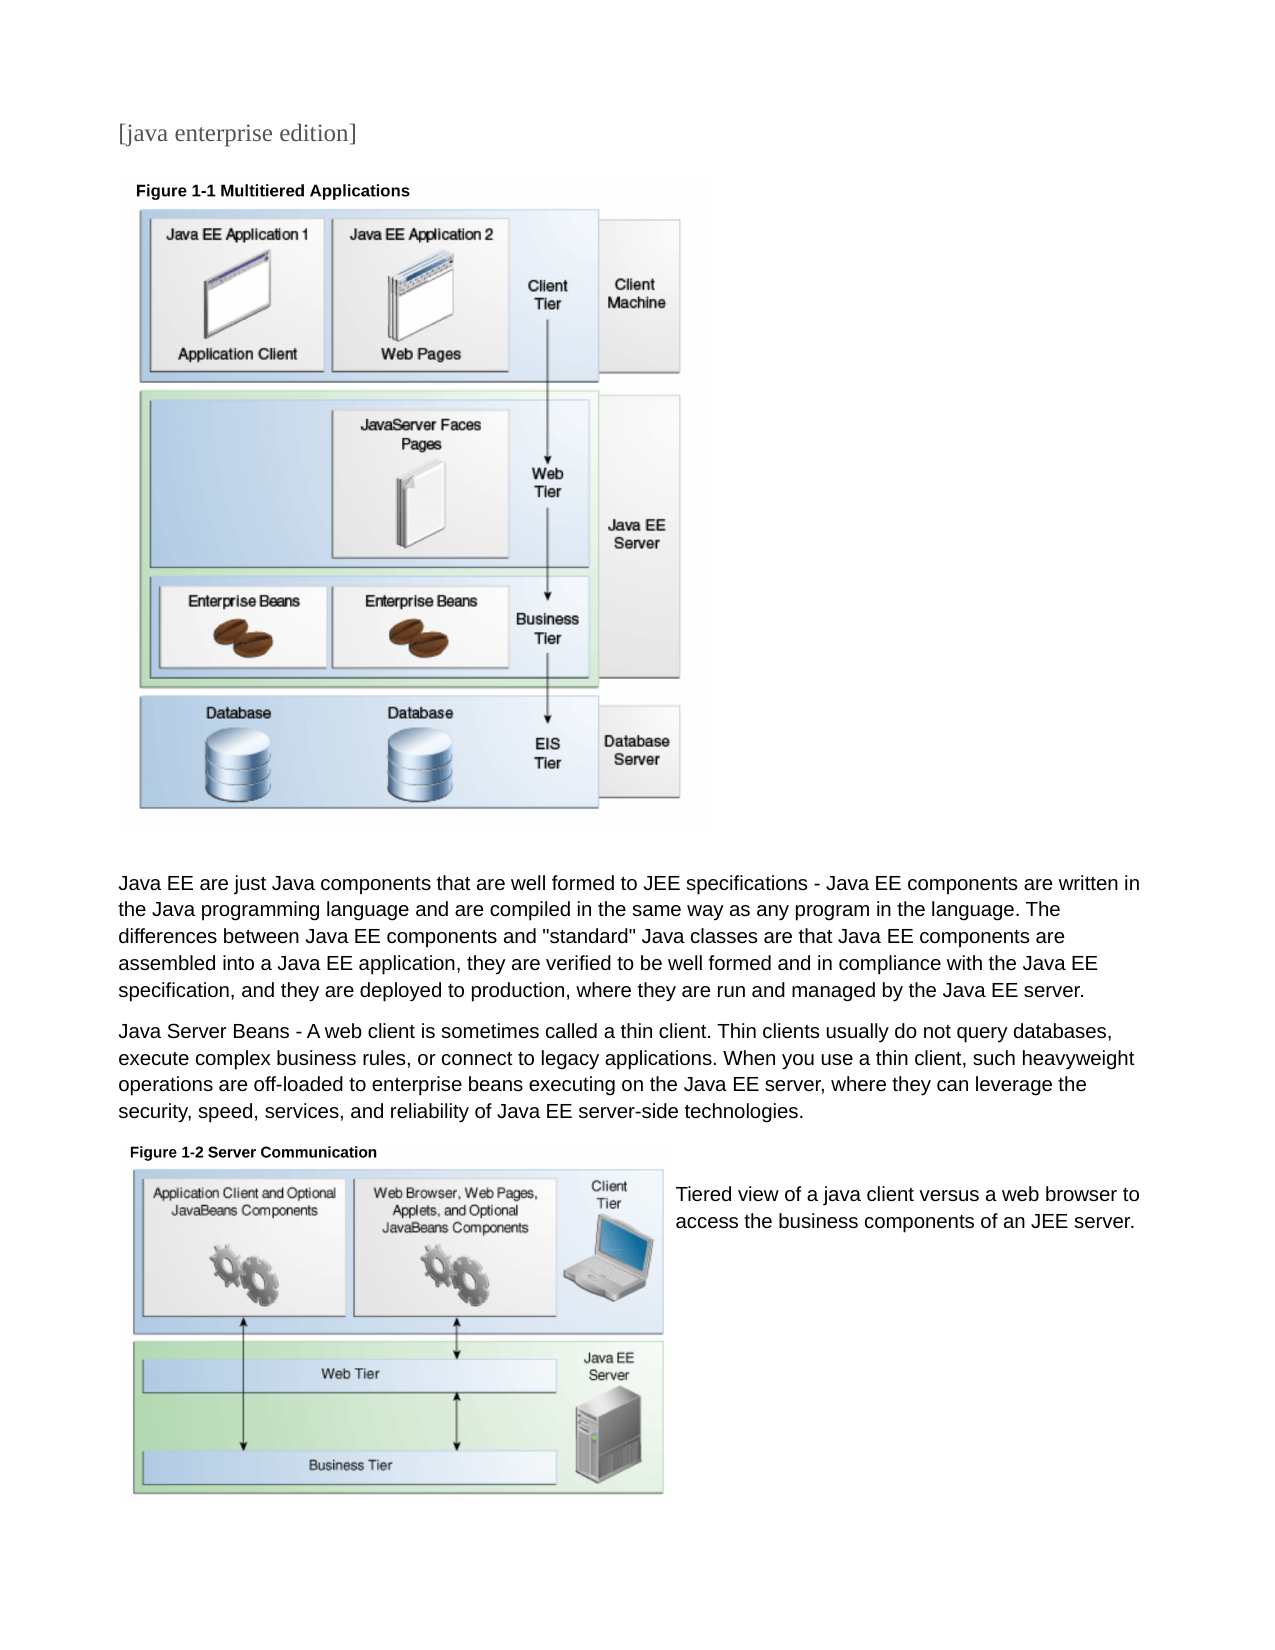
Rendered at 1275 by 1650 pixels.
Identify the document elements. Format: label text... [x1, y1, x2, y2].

picture [118, 175, 711, 835]
text Tiered view of a java client versus a web browser to access the business components of an JEE server. [676, 1182, 1157, 1232]
text Java EE are just Java components that are well formed to JEE specifications - Java EE components are written in the Java programming language and are compiled in the same way as any program in the language. The differences between Java EE components and "standard" Java classes are that Java EE components are assembled into a Java EE application, they are verified to be well formed and in compliance with the Java EE specification, and they are deployed to production, where they are run and managed by the Java EE server. [118, 871, 1157, 1001]
text [java enterprise edition] [118, 118, 1157, 147]
text Java Server Beans - A web client is sometimes called a thin client. Thin clients usually do not query databases, execute complex business rules, or connect to legacy applications. When you use a thin client, such heavyweight operations are off-loaded to enterprise beans executing on the Java EE server, where they can leverage the security, speed, services, and reliability of Java EE server-side technologies. [118, 1019, 1157, 1123]
picture [118, 1141, 676, 1500]
